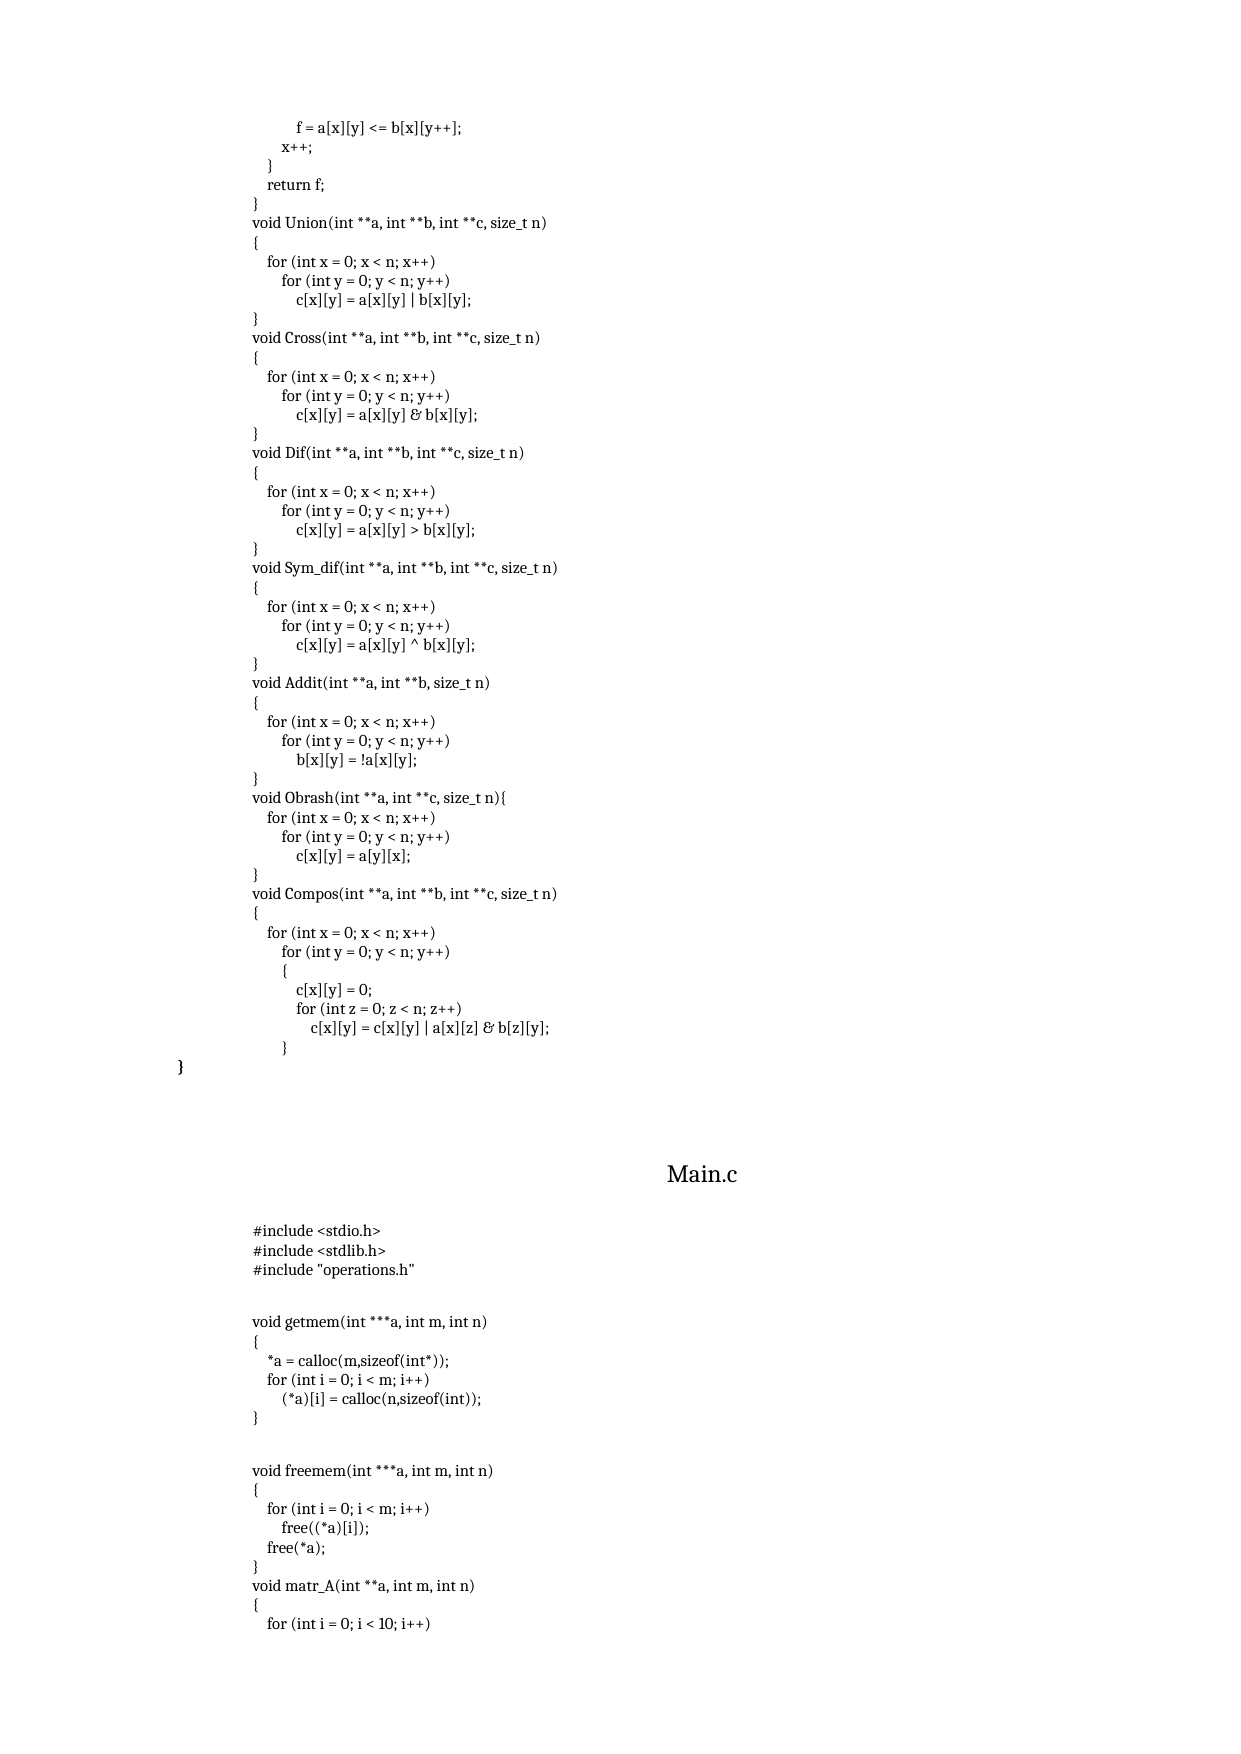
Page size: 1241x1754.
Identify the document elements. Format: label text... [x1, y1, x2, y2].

list for (int y = 0; y < n; y++) [252, 386, 1152, 406]
list x++; [252, 137, 1152, 156]
list } [252, 770, 1152, 789]
list c[x][y] = c[x][y] | a[x][z] & b[z][y]; [252, 1019, 1152, 1038]
list { [252, 904, 1152, 923]
list for (int y = 0; y < n; y++) [252, 616, 1152, 636]
list void Addit(int **a, int **b, size_t n) [252, 674, 1152, 693]
list } [252, 1038, 1152, 1057]
list c[x][y] = a[x][y] ^ b[x][y]; [252, 636, 1152, 655]
list } [252, 655, 1152, 674]
list for (int x = 0; x < n; x++) [252, 712, 1152, 731]
list c[x][y] = a[x][y] | b[x][y]; [252, 291, 1152, 310]
list void Cross(int **a, int **b, int **c, size_t n) [252, 329, 1152, 348]
list { [252, 1481, 1152, 1500]
list for (int x = 0; x < n; x++) [252, 597, 1152, 616]
list void Dif(int **a, int **b, int **c, size_t n) [252, 444, 1152, 463]
list for (int y = 0; y < n; y++) [252, 731, 1152, 751]
list free((*a)[i]); [252, 1519, 1152, 1538]
list for (int z = 0; z < n; z++) [252, 1000, 1152, 1019]
list { [252, 1596, 1152, 1615]
list for (int x = 0; x < n; x++) [252, 482, 1152, 501]
list } [252, 1557, 1152, 1576]
list for (int y = 0; y < n; y++) [252, 942, 1152, 961]
list f = a[x][y] <= b[x][y++]; [252, 118, 1152, 137]
list #include "operations.h" [252, 1260, 1152, 1279]
list { [252, 1332, 1152, 1351]
list { [252, 961, 1152, 981]
list c[x][y] = a[x][y] & b[x][y]; [252, 406, 1152, 425]
list void freemem(int ***a, int m, int n) [252, 1461, 1152, 1481]
list { [252, 693, 1152, 712]
list } [252, 540, 1152, 559]
list b[x][y] = !a[x][y]; [252, 751, 1152, 770]
list { [252, 348, 1152, 367]
list void Obrash(int **a, int **c, size_t n){ [252, 789, 1152, 808]
list } [252, 425, 1152, 444]
list Main.c [252, 1159, 1152, 1188]
list void Sym_dif(int **a, int **b, int **c, size_t n) [252, 559, 1152, 578]
list for (int x = 0; x < n; x++) [252, 367, 1152, 386]
list #include <stdio.h> [252, 1222, 1152, 1241]
list for (int i = 0; i < 10; i++) [252, 1615, 1152, 1634]
list #include <stdlib.h> [252, 1241, 1152, 1260]
text } [177, 1057, 1152, 1076]
list for (int y = 0; y < n; y++) [252, 501, 1152, 521]
list c[x][y] = a[x][y] > b[x][y]; [252, 521, 1152, 540]
list (*a)[i] = calloc(n,sizeof(int)); [252, 1389, 1152, 1409]
list for (int i = 0; i < m; i++) [252, 1500, 1152, 1519]
list free(*a); [252, 1538, 1152, 1557]
list { [252, 463, 1152, 482]
list } [252, 156, 1152, 176]
list for (int i = 0; i < m; i++) [252, 1370, 1152, 1389]
list { [252, 578, 1152, 597]
list for (int x = 0; x < n; x++) [252, 252, 1152, 271]
list { [252, 233, 1152, 252]
list *a = calloc(m,sizeof(int*)); [252, 1351, 1152, 1370]
list } [252, 1409, 1152, 1428]
list void Union(int **a, int **b, int **c, size_t n) [252, 214, 1152, 233]
list } [252, 195, 1152, 214]
list } [252, 866, 1152, 885]
list void getmem(int ***a, int m, int n) [252, 1313, 1152, 1332]
list for (int x = 0; x < n; x++) [252, 808, 1152, 827]
list return f; [252, 176, 1152, 195]
list c[x][y] = 0; [252, 981, 1152, 1000]
list void Compos(int **a, int **b, int **c, size_t n) [252, 885, 1152, 904]
list for (int x = 0; x < n; x++) [252, 923, 1152, 942]
list void matr_A(int **a, int m, int n) [252, 1576, 1152, 1596]
list } [252, 310, 1152, 329]
list for (int y = 0; y < n; y++) [252, 827, 1152, 846]
list for (int y = 0; y < n; y++) [252, 271, 1152, 291]
list c[x][y] = a[y][x]; [252, 846, 1152, 866]
